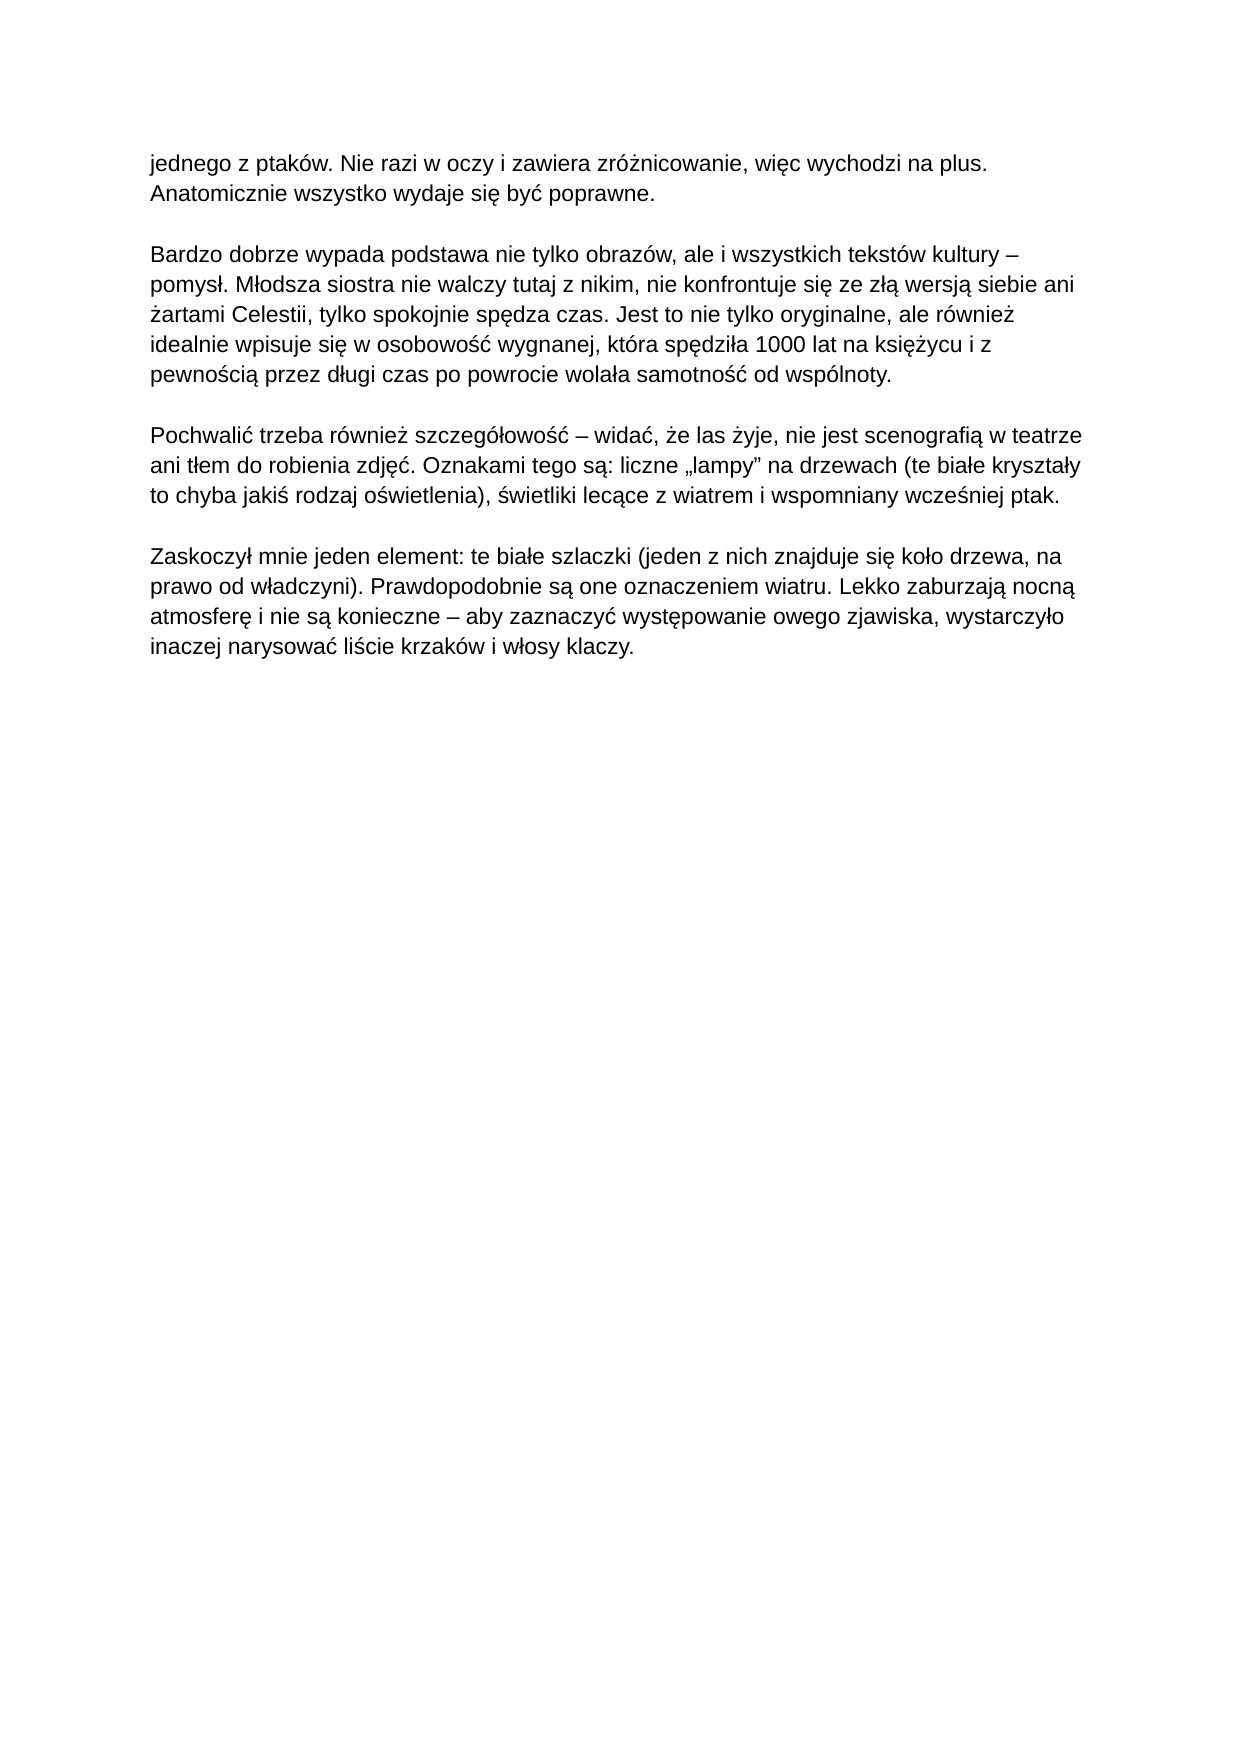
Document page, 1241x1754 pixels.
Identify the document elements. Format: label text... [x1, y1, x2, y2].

text Bardzo dobrze wypada podstawa nie tylko obrazów, ale i wszystkich tekstów kultury – pomysł. Młodsza siostra nie walczy tutaj z nikim, nie konfrontuje się ze złą wersją siebie ani żartami Celestii, tylko spokojnie spędza czas. Jest to nie tylko oryginalne, ale również idealnie wpisuje się w osobowość wygnanej, która spędziła 1000 lat na księżycu i z pewnością przez długi czas po powrocie wolała samotność od wspólnoty. [150, 241, 1090, 388]
text Pochwalić trzeba również szczegółowość – widać, że las żyje, nie jest scenografią w teatrze ani tłem do robienia zdjęć. Oznakami tego są: liczne „lampy” na drzewach (te białe kryształy to chyba jakiś rodzaj oświetlenia), świetliki lecące z wiatrem i wspomniany wcześniej ptak. [150, 422, 1090, 509]
text Zaskoczył mnie jeden element: te białe szlaczki (jeden z nich znajduje się koło drzewa, na prawo od władczyni). Prawdopodobnie są one oznaczeniem wiatru. Lekko zaburzają nocną atmosferę i nie są konieczne – aby zaznaczyć występowanie owego zjawiska, wystarczyło inaczej narysować liście krzaków i włosy klaczy. [150, 543, 1090, 660]
text jednego z ptaków. Nie razi w oczy i zawiera zróżnicowanie, więc wychodzi na plus. Anatomicznie wszystko wydaje się być poprawne. [150, 150, 1090, 207]
